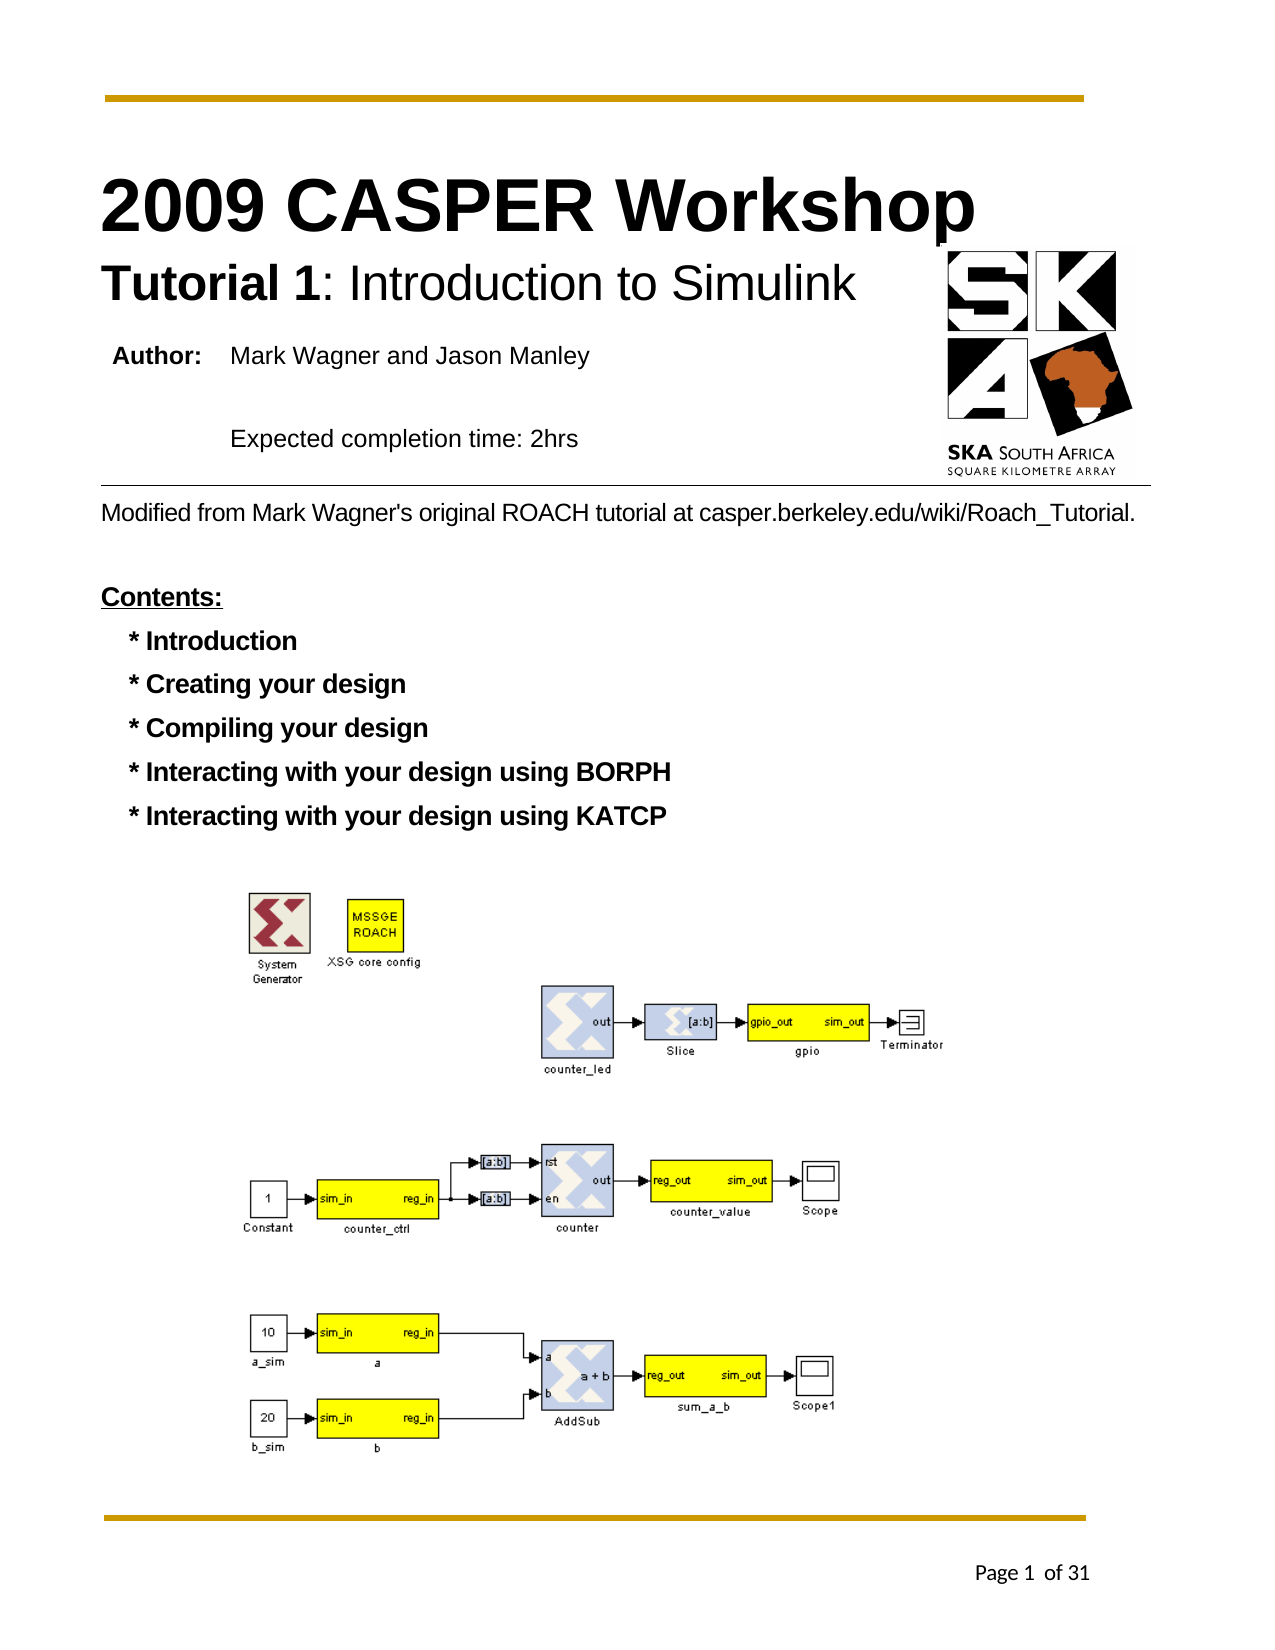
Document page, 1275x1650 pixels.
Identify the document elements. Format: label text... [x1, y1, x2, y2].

table_cell [101, 418, 219, 459]
text [1138, 253, 1151, 311]
text Contents: [101, 581, 1151, 612]
table_cell [219, 376, 839, 417]
text 2009 CASPER Workshop [101, 161, 1151, 480]
table_cell [101, 376, 219, 417]
text * Introduction [101, 624, 1151, 656]
table_cell Expected completion time: 2hrs [219, 418, 839, 459]
table_header Author: [101, 335, 219, 376]
text * Creating your design [101, 668, 1151, 699]
picture [941, 245, 1137, 479]
text * Interacting with your design using BORPH [101, 756, 1151, 787]
text * Interacting with your design using KATCP [101, 799, 1151, 831]
table_header Mark Wagner and Jason Manley [219, 335, 839, 376]
text Tutorial 1: Introduction to Simulink [101, 253, 940, 311]
text * Compiling your design [101, 712, 1151, 743]
text Modified from Mark Wagner's original ROACH tutorial at casper.berkeley.edu/wiki/Roach_Tutorial. [101, 498, 1151, 527]
picture [238, 882, 984, 1473]
